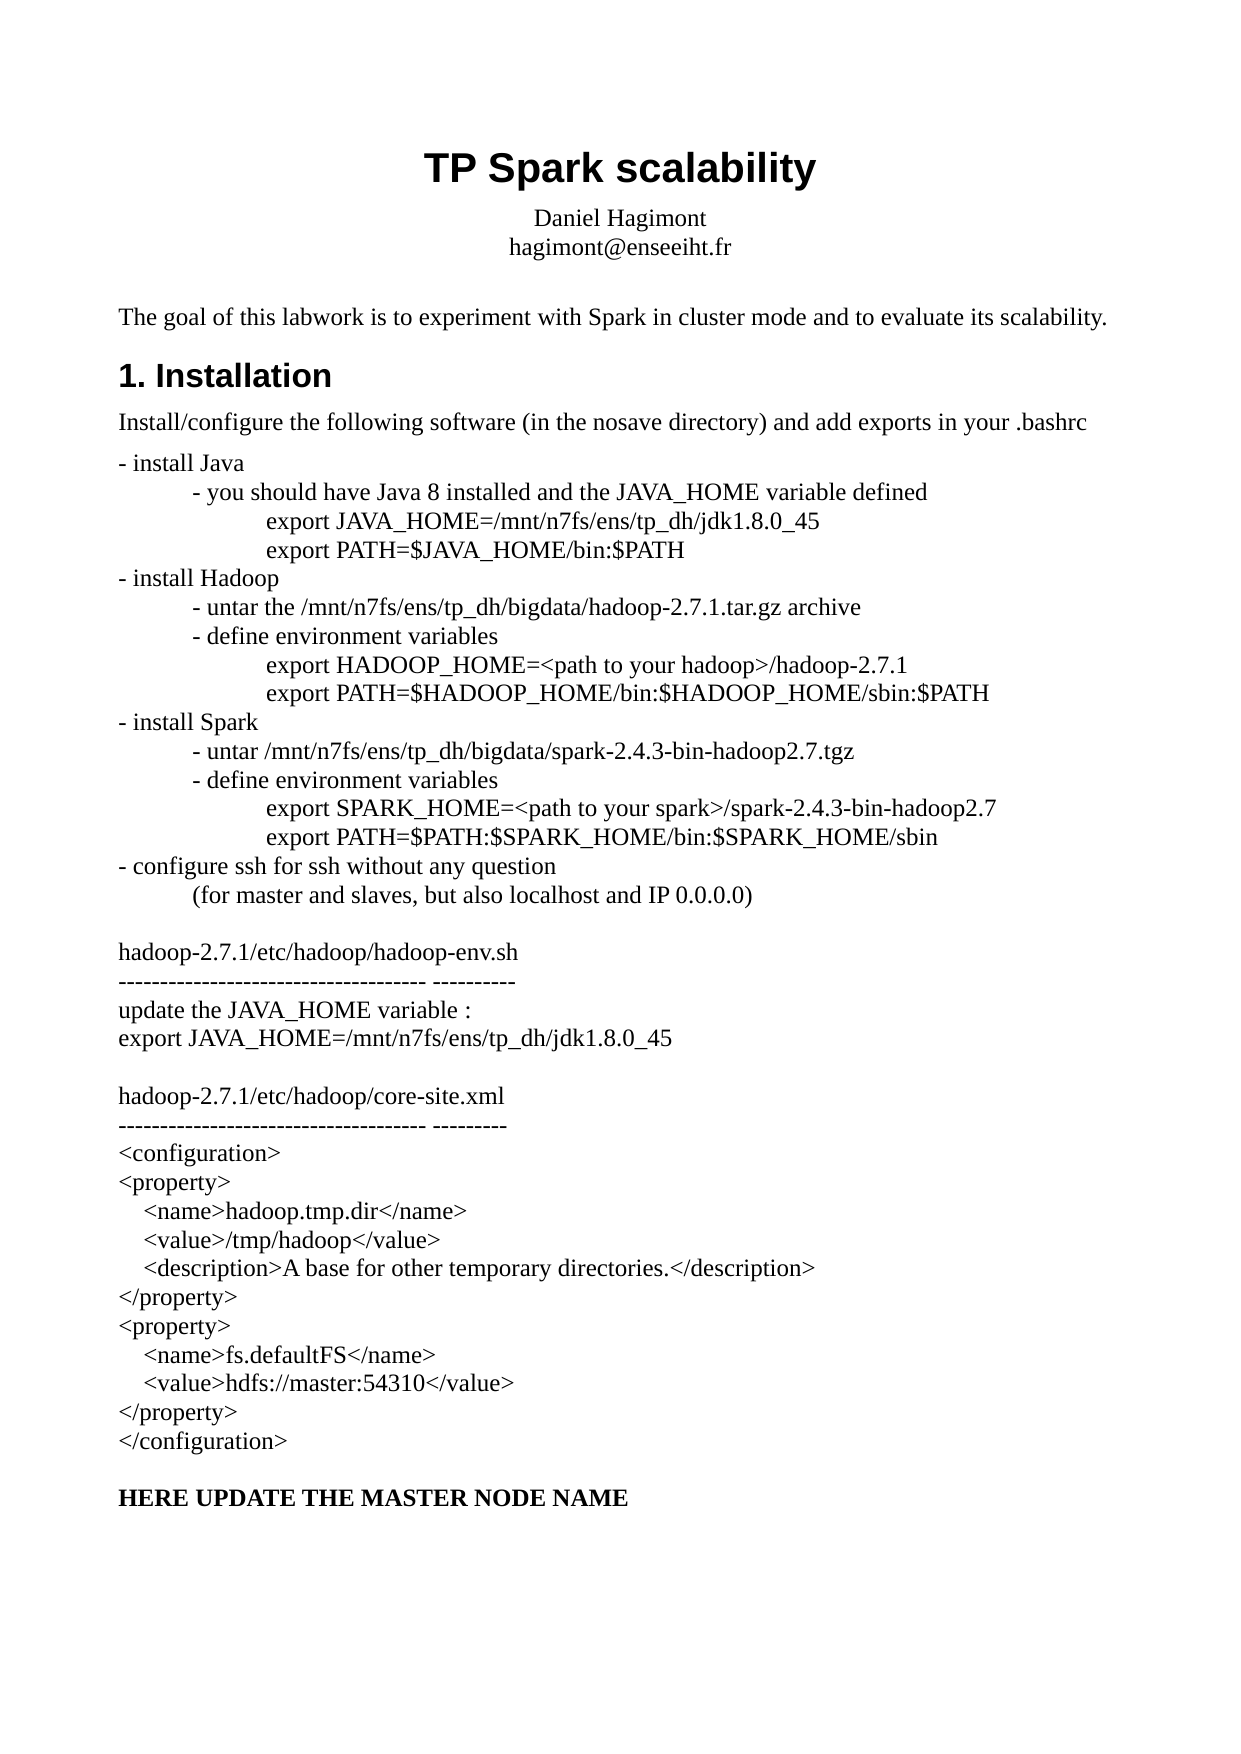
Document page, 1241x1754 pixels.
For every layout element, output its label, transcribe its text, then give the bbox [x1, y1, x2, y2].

text Install/configure the following software (in the nosave directory) and add exports in your .bashrc [118, 407, 1122, 436]
text HERE UPDATE THE MASTER NODE NAME [118, 1483, 1122, 1512]
text - configure ssh for ssh without any question [118, 851, 1122, 880]
text The goal of this labwork is to experiment with Spark in cluster mode and to evaluate its scalability. [118, 302, 1122, 331]
text hadoop-2.7.1/etc/hadoop/hadoop-env.sh [118, 937, 1122, 966]
text - untar the /mnt/n7fs/ens/tp_dh/bigdata/hadoop-2.7.1.tar.gz archive [118, 592, 1122, 621]
text - install Java [118, 448, 1122, 477]
text export JAVA_HOME=/mnt/n7fs/ens/tp_dh/jdk1.8.0_45 [118, 1023, 1122, 1052]
text <property> [118, 1167, 1122, 1196]
text <name>hadoop.tmp.dir</name> [118, 1196, 1122, 1225]
text export SPARK_HOME=<path to your spark>/spark-2.4.3-bin-hadoop2.7 [118, 793, 1122, 822]
text update the JAVA_HOME variable : [118, 995, 1122, 1023]
text - you should have Java 8 installed and the JAVA_HOME variable defined [118, 477, 1122, 506]
text hagimont@enseeiht.fr [118, 232, 1122, 261]
text export PATH=$PATH:$SPARK_HOME/bin:$SPARK_HOME/sbin [118, 822, 1122, 851]
text - install Hadoop [118, 563, 1122, 592]
text [118, 1598, 1122, 1627]
text Daniel Hagimont [118, 203, 1122, 232]
text <value>/tmp/hadoop</value> [118, 1225, 1122, 1253]
text export PATH=$JAVA_HOME/bin:$PATH [118, 535, 1122, 563]
text hadoop-2.7.1/etc/hadoop/core-site.xml [118, 1081, 1122, 1110]
text (for master and slaves, but also localhost and IP 0.0.0.0) [118, 880, 1122, 908]
text <property> [118, 1311, 1122, 1340]
text export PATH=$HADOOP_HOME/bin:$HADOOP_HOME/sbin:$PATH [118, 678, 1122, 707]
text <value>hdfs://master:54310</value> [118, 1368, 1122, 1397]
text </configuration> [118, 1426, 1122, 1455]
text - install Spark [118, 707, 1122, 736]
text </property> [118, 1397, 1122, 1426]
text export HADOOP_HOME=<path to your hadoop>/hadoop-2.7.1 [118, 650, 1122, 678]
text </property> [118, 1282, 1122, 1311]
subtitle TP Spark scalability [118, 143, 1122, 191]
text ------------------------------------- --------- [118, 1110, 1122, 1138]
text - define environment variables [118, 621, 1122, 650]
text <name>fs.defaultFS</name> [118, 1340, 1122, 1368]
subtitle 1. Installation [118, 356, 1122, 395]
text - define environment variables [118, 765, 1122, 793]
text <description>A base for other temporary directories.</description> [118, 1253, 1122, 1282]
text <configuration> [118, 1138, 1122, 1167]
text ------------------------------------- ---------- [118, 966, 1122, 995]
text - untar /mnt/n7fs/ens/tp_dh/bigdata/spark-2.4.3-bin-hadoop2.7.tgz [118, 736, 1122, 765]
text export JAVA_HOME=/mnt/n7fs/ens/tp_dh/jdk1.8.0_45 [118, 506, 1122, 535]
